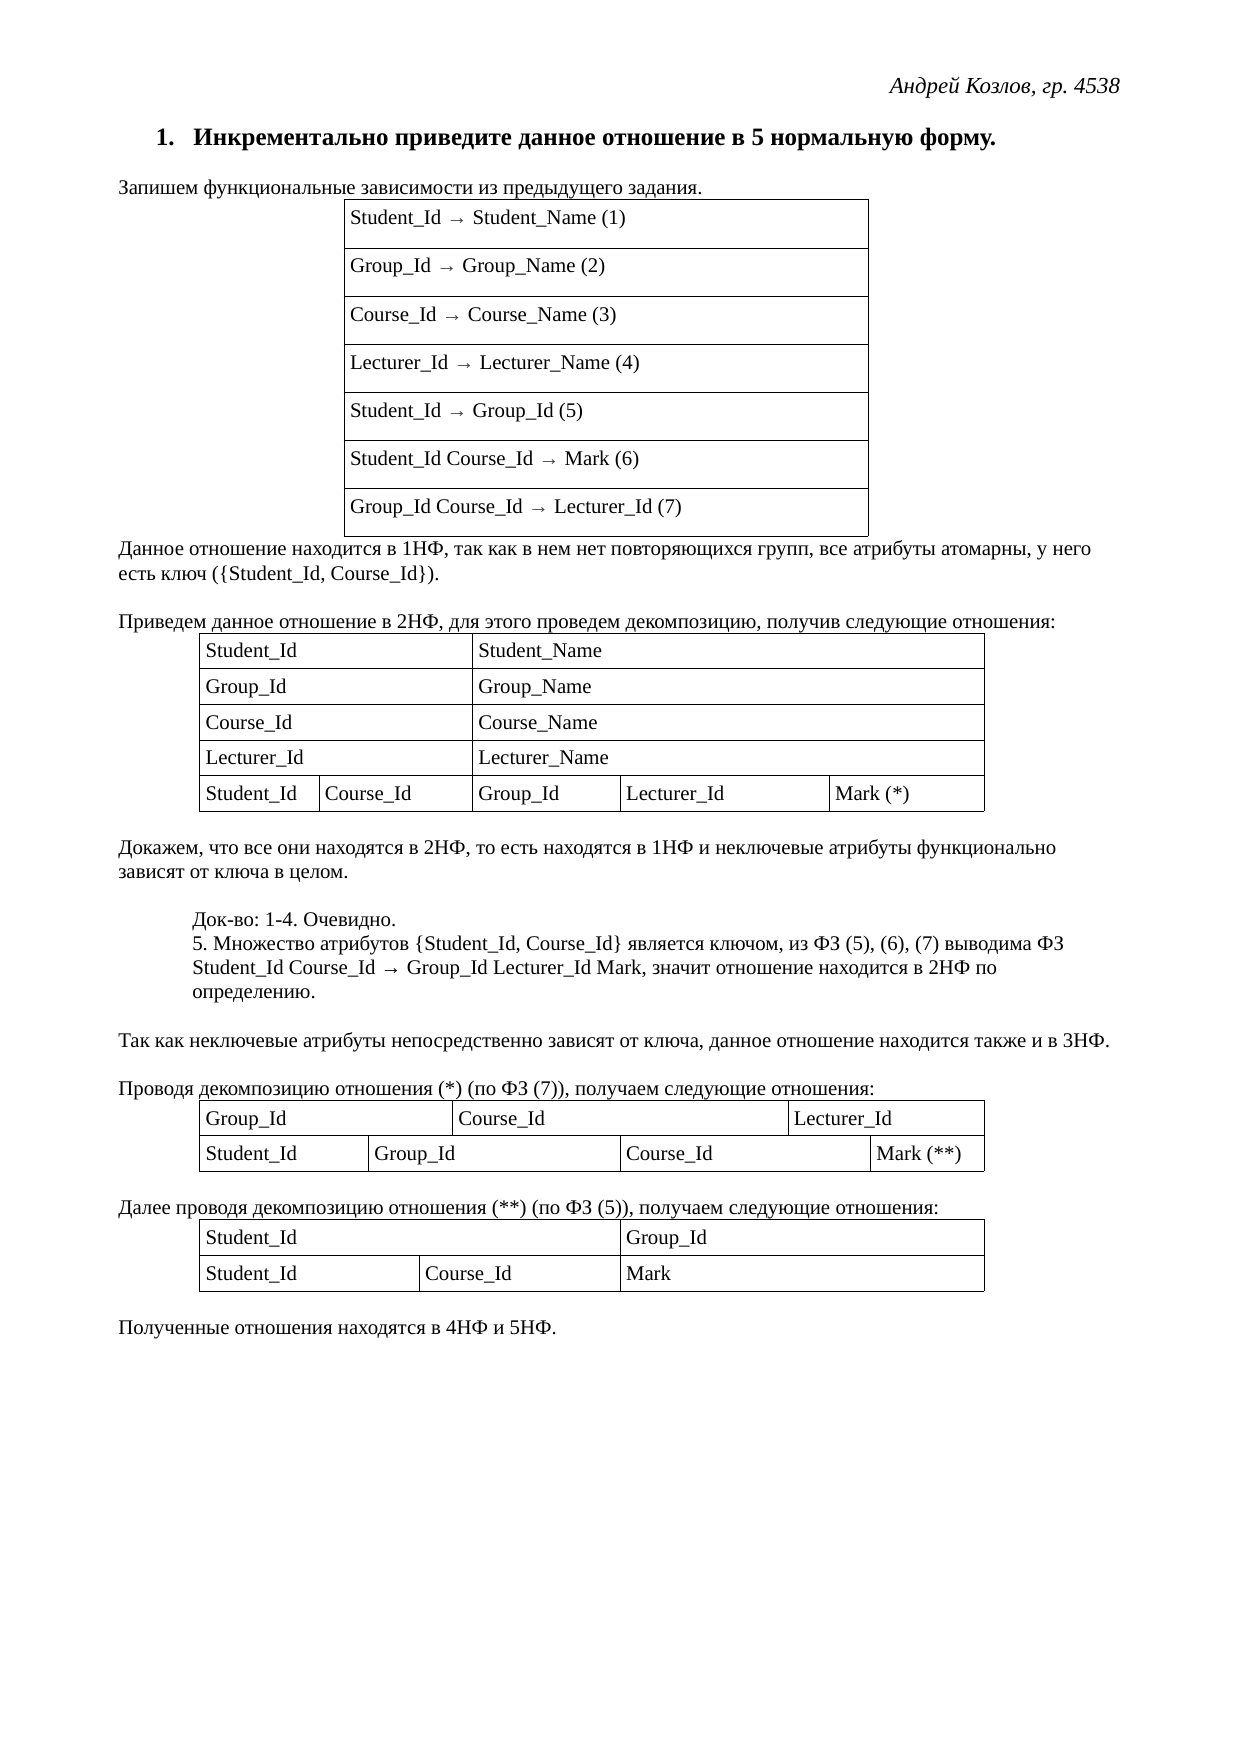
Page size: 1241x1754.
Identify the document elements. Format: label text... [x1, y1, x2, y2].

table_header Group_Id [473, 776, 620, 811]
table_header Mark (*) [830, 776, 984, 811]
table_cell Lecturer_Name [473, 741, 984, 775]
text Далее проводя декомпозицию отношения (**) (по ФЗ (5)), получаем следующие отношения: [118, 1195, 1122, 1219]
table_cell Student_Id → Group_Id (5) [345, 393, 868, 440]
table_header Group_Id [200, 1101, 452, 1135]
text Проводя декомпозицию отношения (*) (по ФЗ (7)), получаем следующие отношения: [118, 1076, 1122, 1100]
table_cell Course_Id → Course_Name (3) [345, 297, 868, 344]
text Приведем данное отношение в 2НФ, для этого проведем декомпозицию, получив следующие отношения: [118, 608, 1122, 633]
list Инкрементально приведите данное отношение в 5 нормальную форму. [156, 122, 1122, 151]
text Данное отношение находится в 1НФ, так как в нем нет повторяющихся групп, все атрибуты атомарны, у него есть ключ ({Student_Id, Course_Id}). [118, 536, 1122, 584]
text Запишем функциональные зависимости из предыдущего задания. [118, 175, 1122, 199]
table_cell Group_Id [200, 669, 472, 704]
text Андрей Козлов, гр. 4538 [118, 72, 1122, 98]
table_cell Course_Name [473, 705, 984, 739]
table_cell Group_Id → Group_Name (2) [345, 249, 868, 296]
text Докажем, что все они находятся в 2НФ, то есть находятся в 1НФ и неключевые атрибуты функционально зависят от ключа в целом. [118, 835, 1122, 883]
table_cell Group_Id Course_Id → Lecturer_Id (7) [345, 489, 868, 536]
table_header Student_Id [200, 1136, 368, 1171]
table_header Course_Id [420, 1256, 620, 1291]
table_header Group_Id [621, 1220, 984, 1255]
table_header Course_Id [320, 776, 472, 811]
table_cell Lecturer_Id → Lecturer_Name (4) [345, 345, 868, 392]
table_header Student_Id → Student_Name (1) [345, 200, 868, 247]
table_header Mark [621, 1256, 984, 1291]
table_cell Lecturer_Id [200, 741, 472, 775]
table_header Student_Id [200, 1220, 620, 1255]
table_header Mark (**) [871, 1136, 984, 1171]
table_header Group_Id [369, 1136, 620, 1171]
table_header Student_Id [200, 634, 472, 668]
text 5. Множество атрибутов {Student_Id, Course_Id} является ключом, из ФЗ (5), (6), (7) выводима ФЗ Student_Id Course_Id → Group_Id Lecturer_Id Mark, значит отношение находится в 2НФ по определению. [192, 931, 1122, 1003]
table_header Course_Id [621, 1136, 870, 1171]
table_header Lecturer_Id [789, 1101, 984, 1135]
table_header Lecturer_Id [621, 776, 829, 811]
table_header Student_Id [200, 1256, 419, 1291]
table_cell Group_Name [473, 669, 984, 704]
table_header Course_Id [453, 1101, 788, 1135]
text Полученные отношения находятся в 4НФ и 5НФ. [118, 1315, 1122, 1339]
text Так как неключевые атрибуты непосредственно зависят от ключа, данное отношение находится также и в 3НФ. [118, 1027, 1122, 1052]
text Док-во: 1-4. Очевидно. [192, 907, 1122, 931]
table_header Student_Name [473, 634, 984, 668]
table_cell Course_Id [200, 705, 472, 739]
table_header Student_Id [200, 776, 319, 811]
table_cell Student_Id Course_Id → Mark (6) [345, 441, 868, 488]
